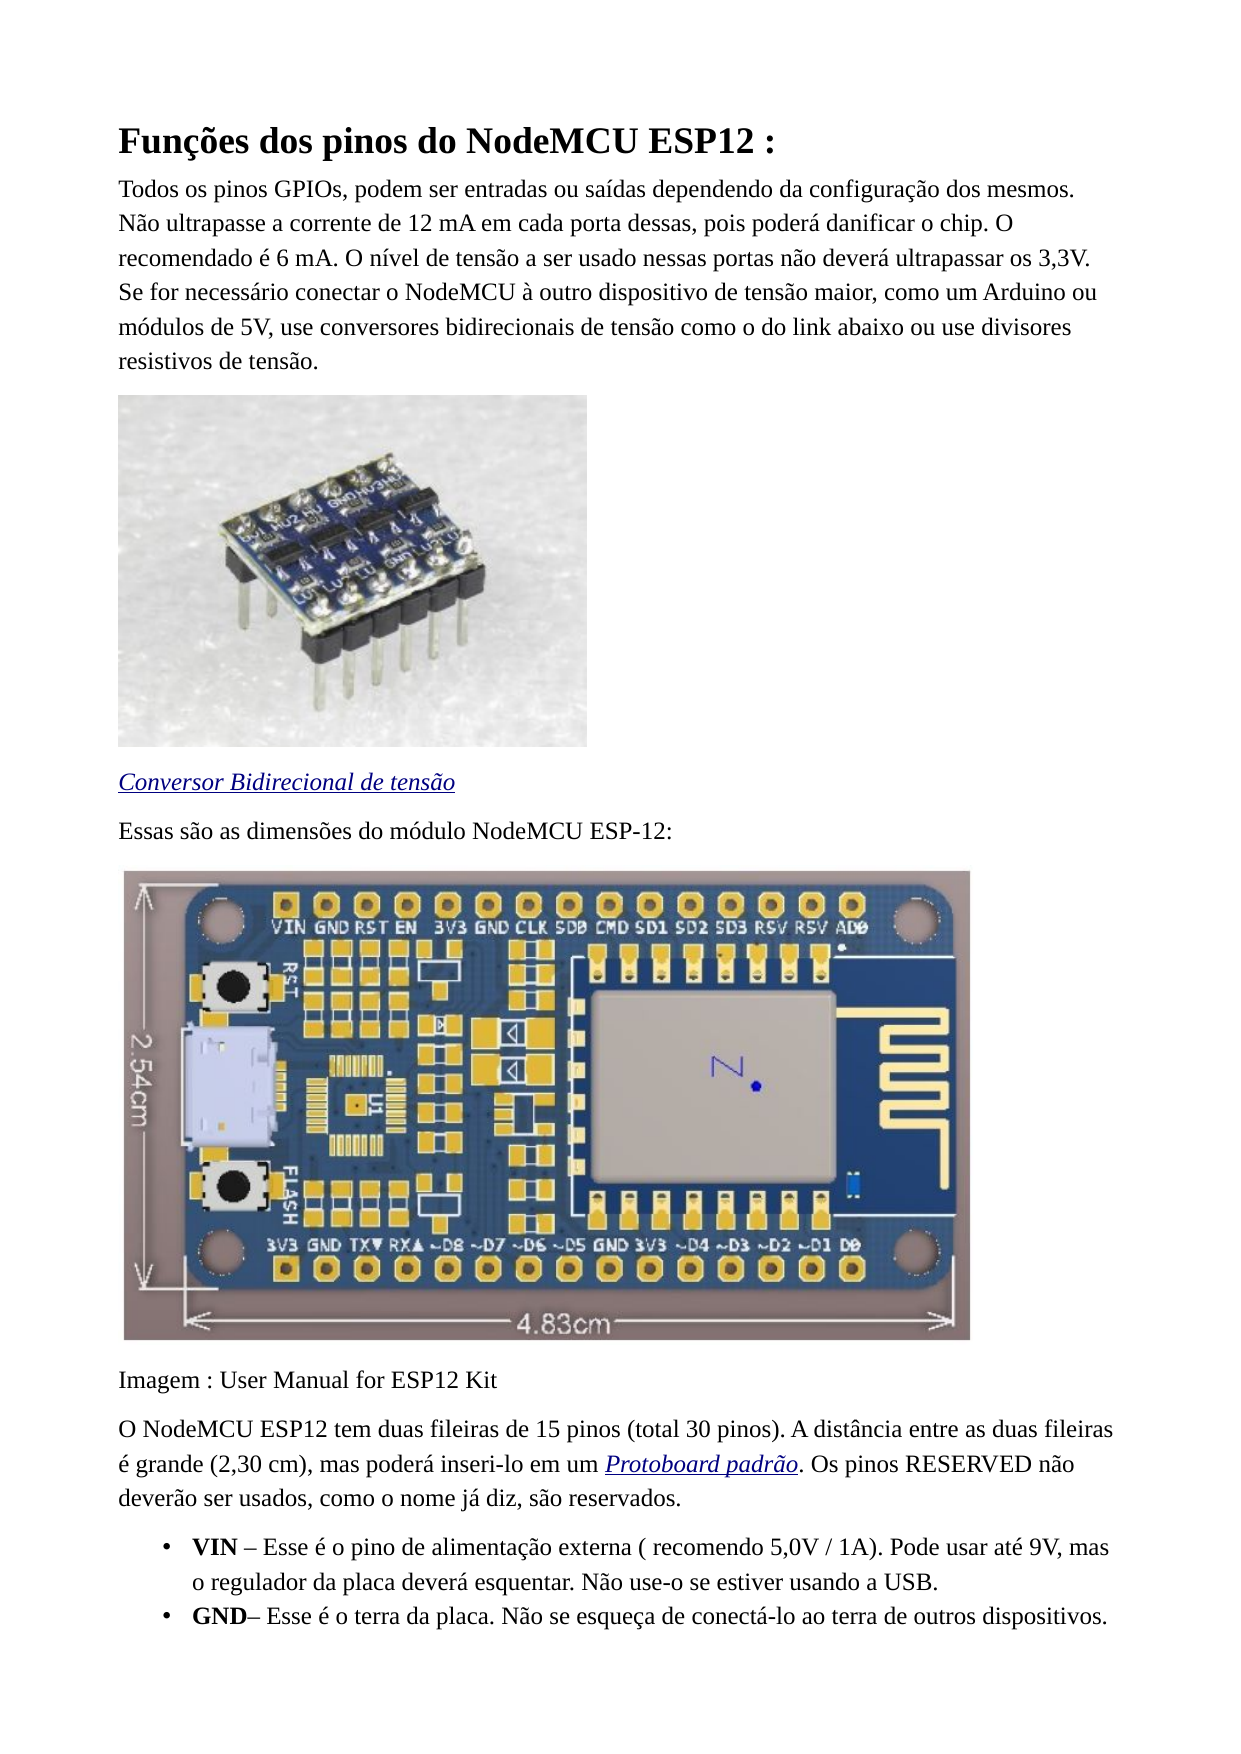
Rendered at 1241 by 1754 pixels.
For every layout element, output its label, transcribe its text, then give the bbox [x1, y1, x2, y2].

text Essas são as dimensões do módulo NodeMCU ESP-12: [118, 816, 1122, 845]
text Imagem : User Manual for ESP12 Kit [118, 1365, 1122, 1394]
text Conversor Bidirecional de tensão [118, 767, 1122, 796]
picture [118, 865, 975, 1345]
text O NodeMCU ESP12 tem duas fileiras de 15 pinos (total 30 pinos). A distância entre as duas fileiras é grande (2,30 cm), mas poderá inseri-lo em um Protoboard padrão. Os pinos RESERVED não deverão ser usados, como o nome já diz, são reservados. [118, 1414, 1122, 1512]
list VIN – Esse é o pino de alimentação externa ( recomendo 5,0V / 1A). Pode usar até 9V, mas o regulador da placa deverá esquentar. Não use-o se estiver usando a USB. [162, 1532, 1122, 1596]
picture [118, 395, 587, 747]
subtitle Funções dos pinos do NodeMCU ESP12 : [118, 118, 1122, 161]
list GND– Esse é o terra da placa. Não se esqueça de conectá-lo ao terra de outros dispositivos. [162, 1601, 1122, 1630]
text Todos os pinos GPIOs, podem ser entradas ou saídas dependendo da configuração dos mesmos. Não ultrapasse a corrente de 12 mA em cada porta dessas, pois poderá danificar o chip. O recomendado é 6 mA. O nível de tensão a ser usado nessas portas não deverá ultrapassar os 3,3V. Se for necessário conectar o NodeMCU à outro dispositivo de tensão maior, como um Arduino ou módulos de 5V, use conversores bidirecionais de tensão como o do link abaixo ou use divisores resistivos de tensão. [118, 174, 1122, 375]
